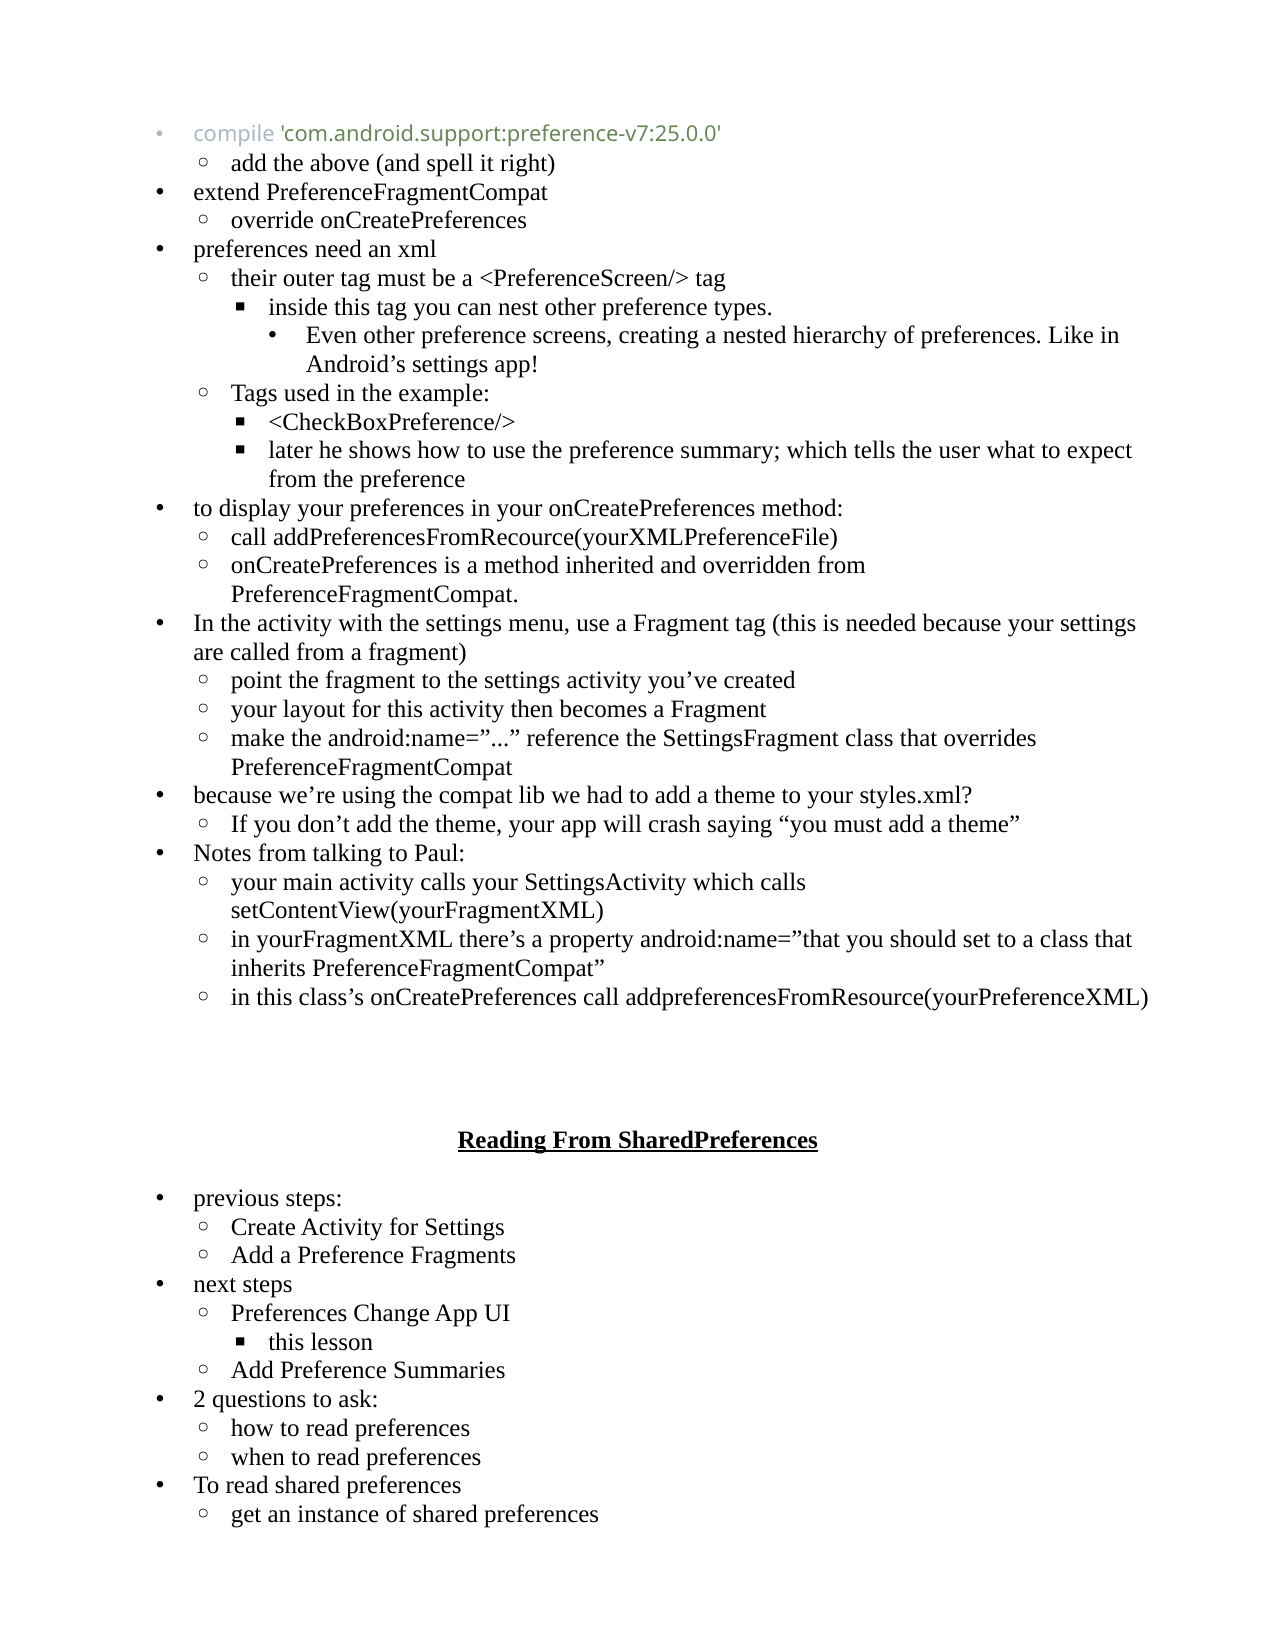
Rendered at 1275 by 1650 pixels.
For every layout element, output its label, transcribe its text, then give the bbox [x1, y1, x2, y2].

list later he shows how to use the preference summary; which tells the user what to expect from the preference [231, 435, 1157, 493]
list your layout for this activity then becomes a Fragment [193, 694, 1157, 723]
list inside this tag you can nest other preference types. [231, 292, 1157, 320]
list next steps [156, 1269, 1157, 1298]
list If you don’t add the theme, your app will crash saying “you must add a theme” [193, 809, 1157, 838]
list add the above (and spell it right) [193, 148, 1157, 177]
list onCreatePreferences is a method inherited and overridden from PreferenceFragmentCompat. [193, 550, 1157, 608]
list Notes from talking to Paul: [156, 838, 1157, 867]
list to display your preferences in your onCreatePreferences method: [156, 493, 1157, 522]
list Add Preference Summaries [193, 1355, 1157, 1384]
list in yourFragmentXML there’s a property android:name=”that you should set to a class that inherits PreferenceFragmentCompat” [193, 924, 1157, 982]
list Preferences Change App UI [193, 1298, 1157, 1327]
list make the android:name=”...” reference the SettingsFragment class that overrides PreferenceFragmentCompat [193, 723, 1157, 780]
list how to read preferences [193, 1413, 1157, 1442]
list preferences need an xml [156, 234, 1157, 263]
list 2 questions to ask: [156, 1384, 1157, 1413]
list get an instance of shared preferences [193, 1499, 1157, 1528]
list Even other preference screens, creating a nested hierarchy of preferences. Like in Android’s settings app! [268, 320, 1157, 378]
list compile 'com.android.support:preference-v7:25.0.0' [156, 118, 1157, 148]
list Add a Preference Fragments [193, 1240, 1157, 1269]
list in this class’s onCreatePreferences call addpreferencesFromResource(yourPreferenceXML) [193, 982, 1157, 1010]
list override onCreatePreferences [193, 205, 1157, 234]
list because we’re using the compat lib we had to add a theme to your styles.xml? [156, 780, 1157, 809]
list Create Activity for Settings [193, 1212, 1157, 1240]
list your main activity calls your SettingsActivity which calls setContentView(yourFragmentXML) [193, 867, 1157, 924]
list when to read preferences [193, 1442, 1157, 1470]
list <CheckBoxPreference/> [231, 407, 1157, 435]
list point the fragment to the settings activity you’ve created [193, 665, 1157, 694]
list Tags used in the example: [193, 378, 1157, 407]
text Reading From SharedPreferences [118, 1125, 1157, 1154]
list In the activity with the settings menu, use a Fragment tag (this is needed because your settings are called from a fragment) [156, 608, 1157, 665]
list To read shared preferences [156, 1470, 1157, 1499]
list their outer tag must be a <PreferenceScreen/> tag [193, 263, 1157, 292]
list extend PreferenceFragmentCompat [156, 177, 1157, 205]
list this lesson [231, 1327, 1157, 1355]
list call addPreferencesFromRecource(yourXMLPreferenceFile) [193, 522, 1157, 550]
list previous steps: [156, 1183, 1157, 1212]
